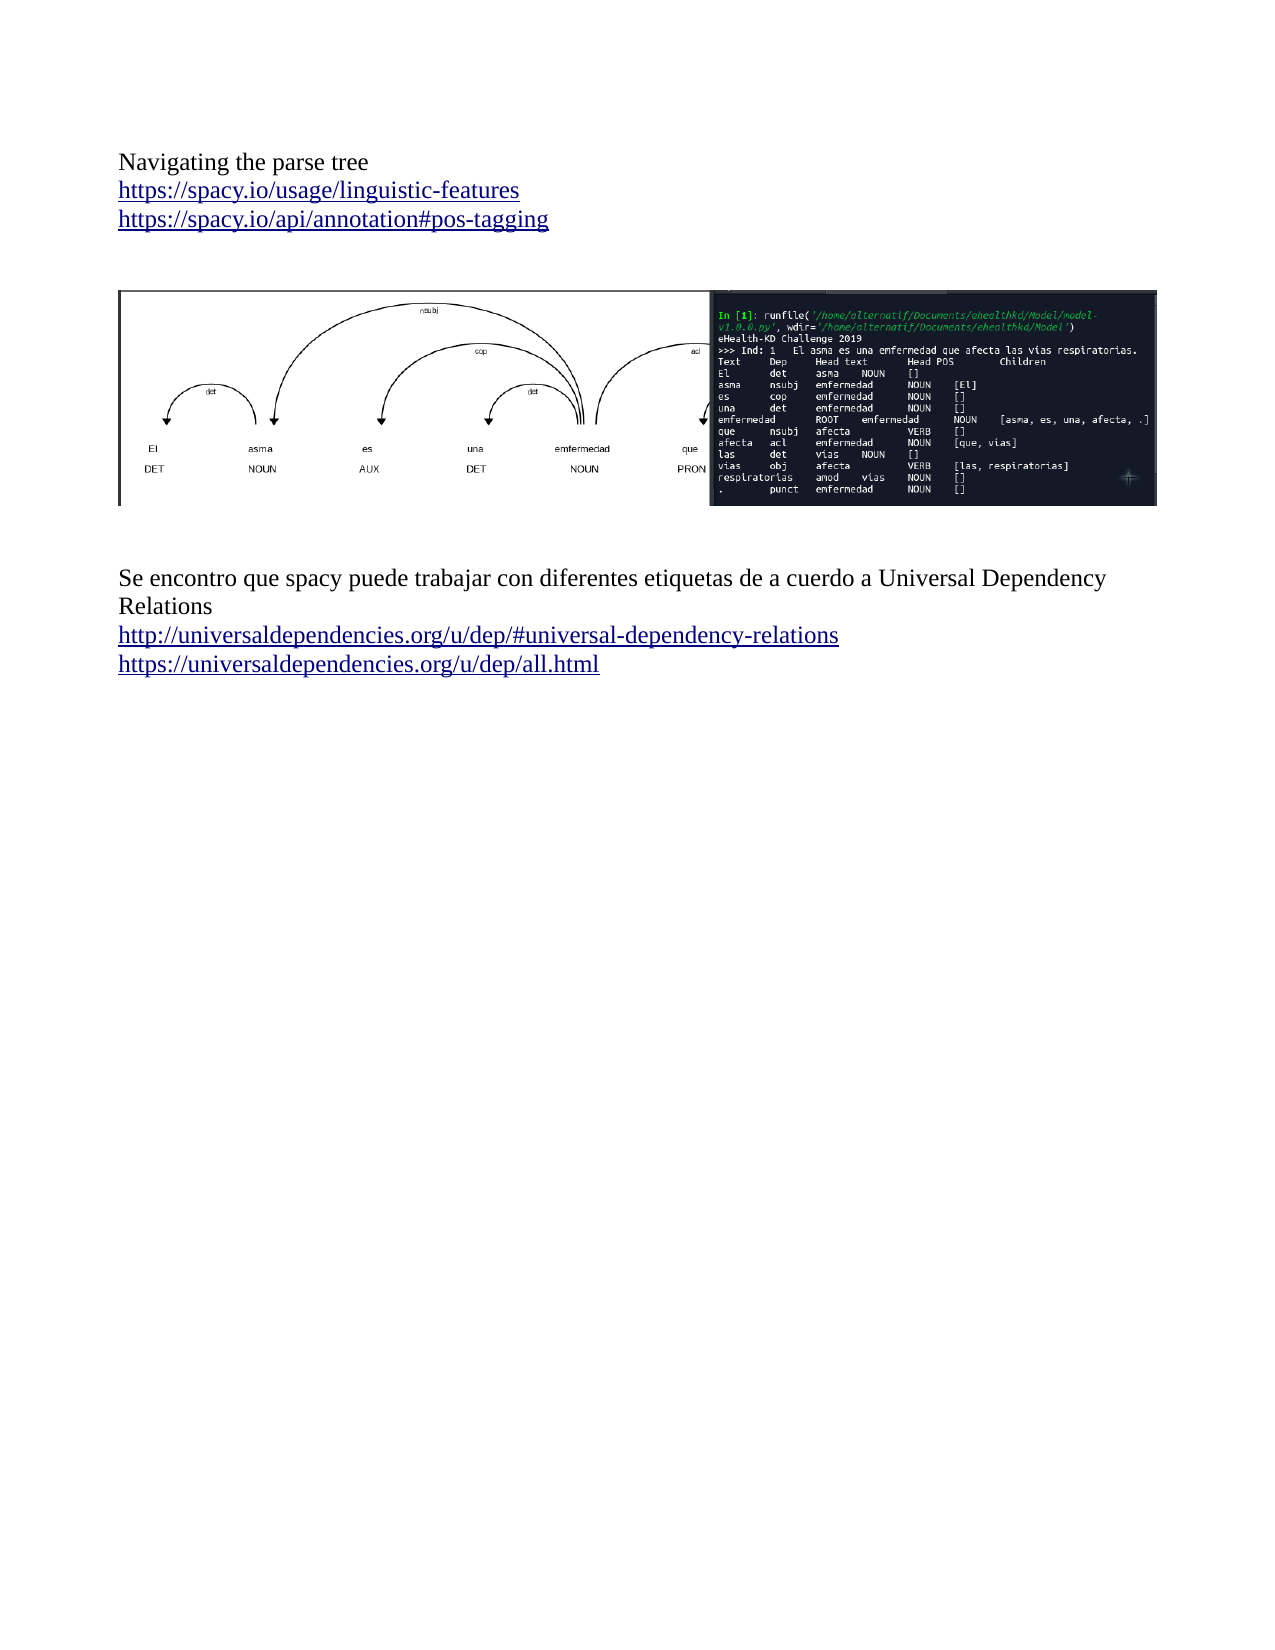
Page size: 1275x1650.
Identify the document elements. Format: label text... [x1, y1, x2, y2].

text Navigating the parse tree [118, 147, 1157, 176]
text http://universaldependencies.org/u/dep/#universal-dependency-relations [118, 620, 1157, 649]
text Se encontro que spacy puede trabajar con diferentes etiquetas de a cuerdo a Universal Dependency Relations [118, 563, 1157, 620]
text https://spacy.io/api/annotation#pos-tagging [118, 204, 1157, 233]
text https://spacy.io/usage/linguistic-features [118, 176, 1157, 204]
text https://universaldependencies.org/u/dep/all.html [118, 649, 1157, 678]
picture [118, 290, 1157, 506]
